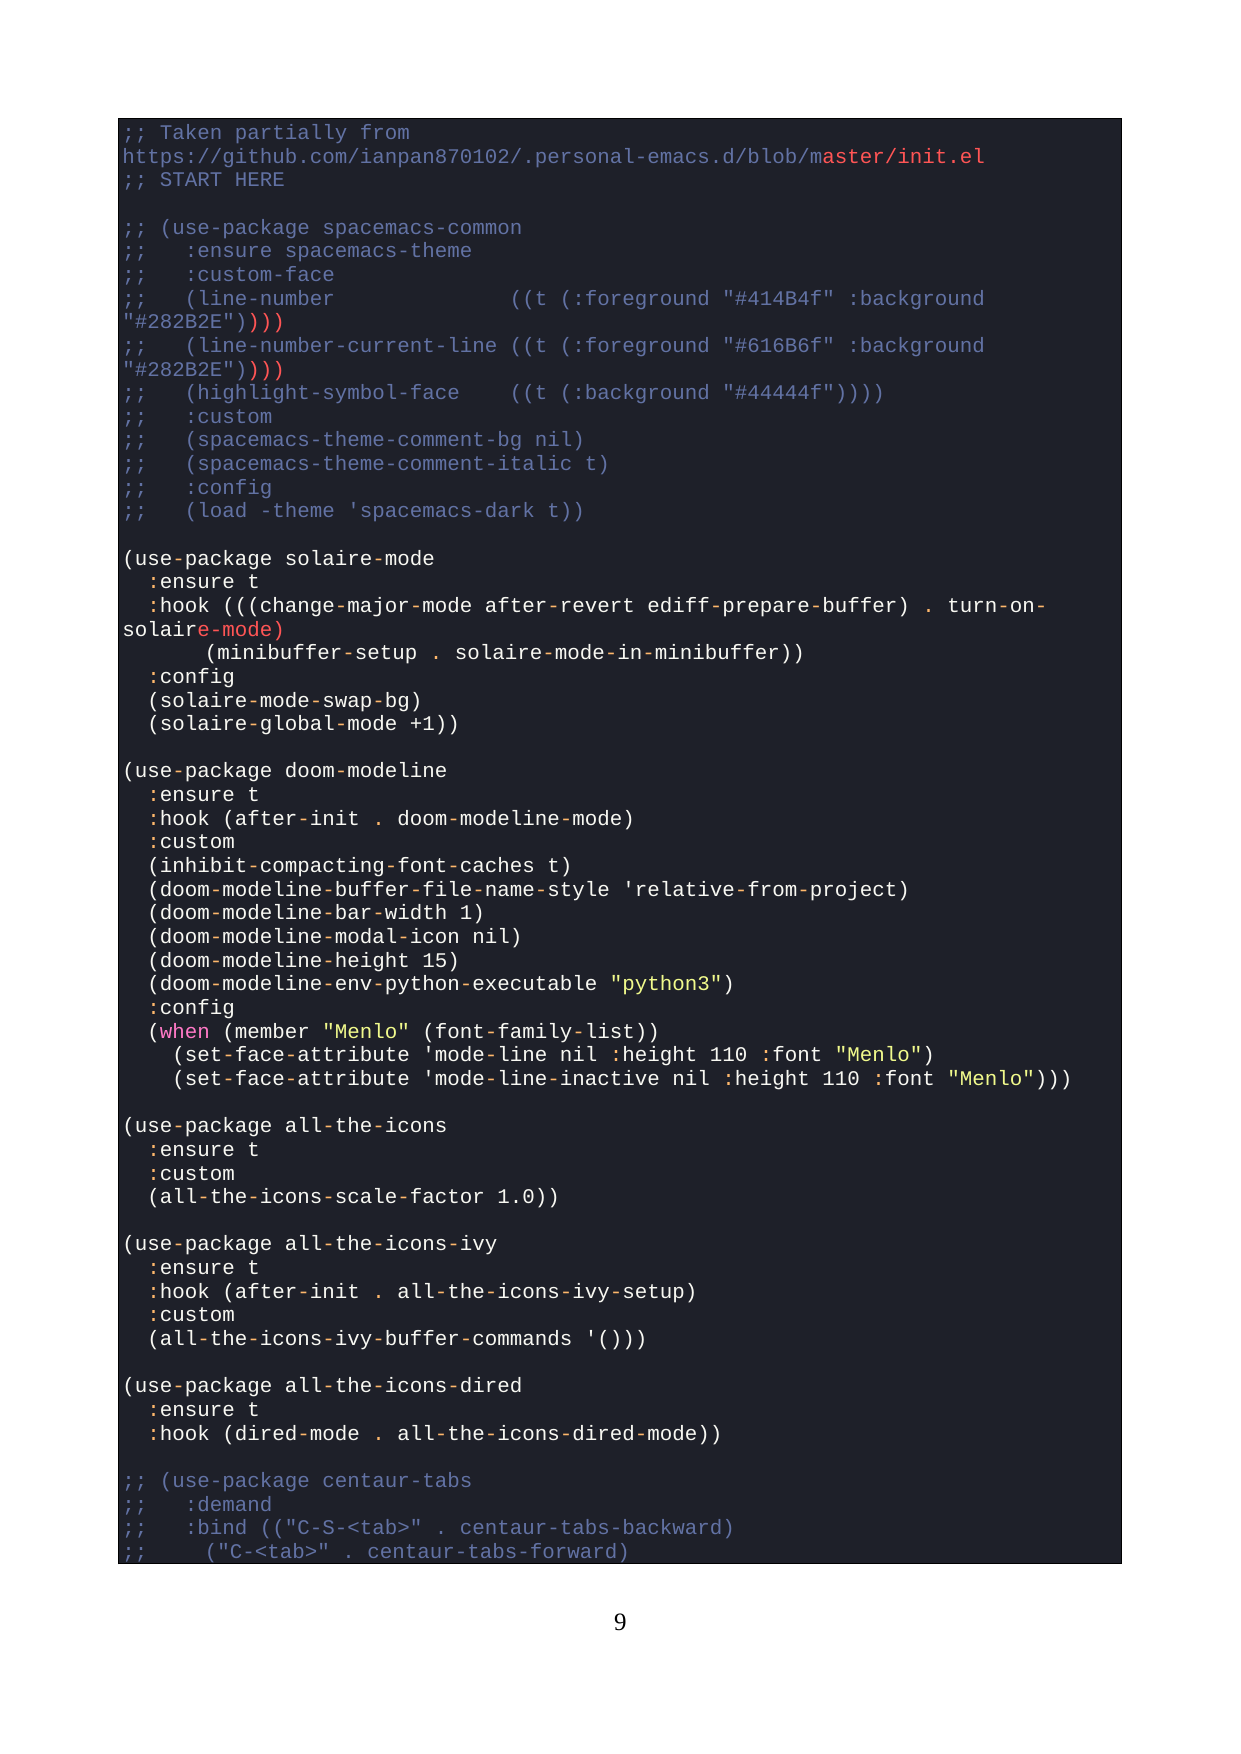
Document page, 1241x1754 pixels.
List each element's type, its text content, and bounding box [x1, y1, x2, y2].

text (set-face-attribute 'mode-line nil :height 110 :font "Menlo") [119, 1040, 1121, 1064]
text (use-package all-the-icons [119, 1111, 1121, 1135]
text (solaire-global-mode +1)) [119, 709, 1121, 733]
text :hook (after-init . all-the-icons-ivy-setup) [119, 1277, 1121, 1300]
text ;; (highlight-symbol-face ((t (:background "#44444f")))) [119, 378, 1121, 402]
text :ensure t [119, 1253, 1121, 1277]
text (use-package all-the-icons-dired [119, 1371, 1121, 1395]
text (doom-modeline-env-python-executable "python3") [119, 969, 1121, 993]
text (solaire-mode-swap-bg) [119, 686, 1121, 709]
text :custom [119, 1158, 1121, 1182]
text ;; ("C-<tab>" . centaur-tabs-forward) [119, 1537, 1121, 1563]
text ;; :bind (("C-S-<tab>" . centaur-tabs-backward) [119, 1513, 1121, 1537]
text ;; (use-package centaur-tabs [119, 1466, 1121, 1489]
text :ensure t [119, 780, 1121, 804]
text :ensure t [119, 567, 1121, 591]
text :hook (((change-major-mode after-revert ediff-prepare-buffer) . turn-on-solaire-mode) [119, 591, 1121, 638]
text (use-package all-the-icons-ivy [119, 1229, 1121, 1253]
text (all-the-icons-ivy-buffer-commands '())) [119, 1324, 1121, 1348]
text :config [119, 993, 1121, 1017]
text :hook (after-init . doom-modeline-mode) [119, 804, 1121, 827]
text ;; :config [119, 473, 1121, 496]
text ;; (spacemacs-theme-comment-italic t) [119, 449, 1121, 473]
text :hook (dired-mode . all-the-icons-dired-mode)) [119, 1419, 1121, 1442]
text ;; :custom-face [119, 260, 1121, 284]
text (minibuffer-setup . solaire-mode-in-minibuffer)) [119, 638, 1121, 662]
text (doom-modeline-height 15) [119, 946, 1121, 969]
text :custom [119, 1300, 1121, 1324]
text ;; (line-number ((t (:foreground "#414B4f" :background "#282B2E")))) [119, 284, 1121, 331]
text :config [119, 662, 1121, 686]
text :custom [119, 827, 1121, 851]
text ;; START HERE [119, 165, 1121, 189]
text (doom-modeline-bar-width 1) [119, 898, 1121, 922]
text ;; :ensure spacemacs-theme [119, 236, 1121, 260]
text ;; (line-number-current-line ((t (:foreground "#616B6f" :background "#282B2E")))) [119, 331, 1121, 378]
text (use-package solaire-mode [119, 544, 1121, 567]
text (all-the-icons-scale-factor 1.0)) [119, 1182, 1121, 1206]
text (doom-modeline-modal-icon nil) [119, 922, 1121, 946]
text ;; :custom [119, 402, 1121, 426]
text (when (member "Menlo" (font-family-list)) [119, 1017, 1121, 1040]
text :ensure t [119, 1395, 1121, 1419]
text (use-package doom-modeline [119, 757, 1121, 780]
text (inhibit-compacting-font-caches t) [119, 851, 1121, 875]
text ;; Taken partially from https://github.com/ianpan870102/.personal-emacs.d/blob/master/init.el [119, 119, 1121, 165]
text ;; (load -theme 'spacemacs-dark t)) [119, 496, 1121, 520]
text ;; (use-package spacemacs-common [119, 213, 1121, 236]
text :ensure t [119, 1135, 1121, 1158]
text (doom-modeline-buffer-file-name-style 'relative-from-project) [119, 875, 1121, 898]
text (set-face-attribute 'mode-line-inactive nil :height 110 :font "Menlo"))) [119, 1064, 1121, 1088]
text ;; :demand [119, 1489, 1121, 1513]
text ;; (spacemacs-theme-comment-bg nil) [119, 426, 1121, 449]
